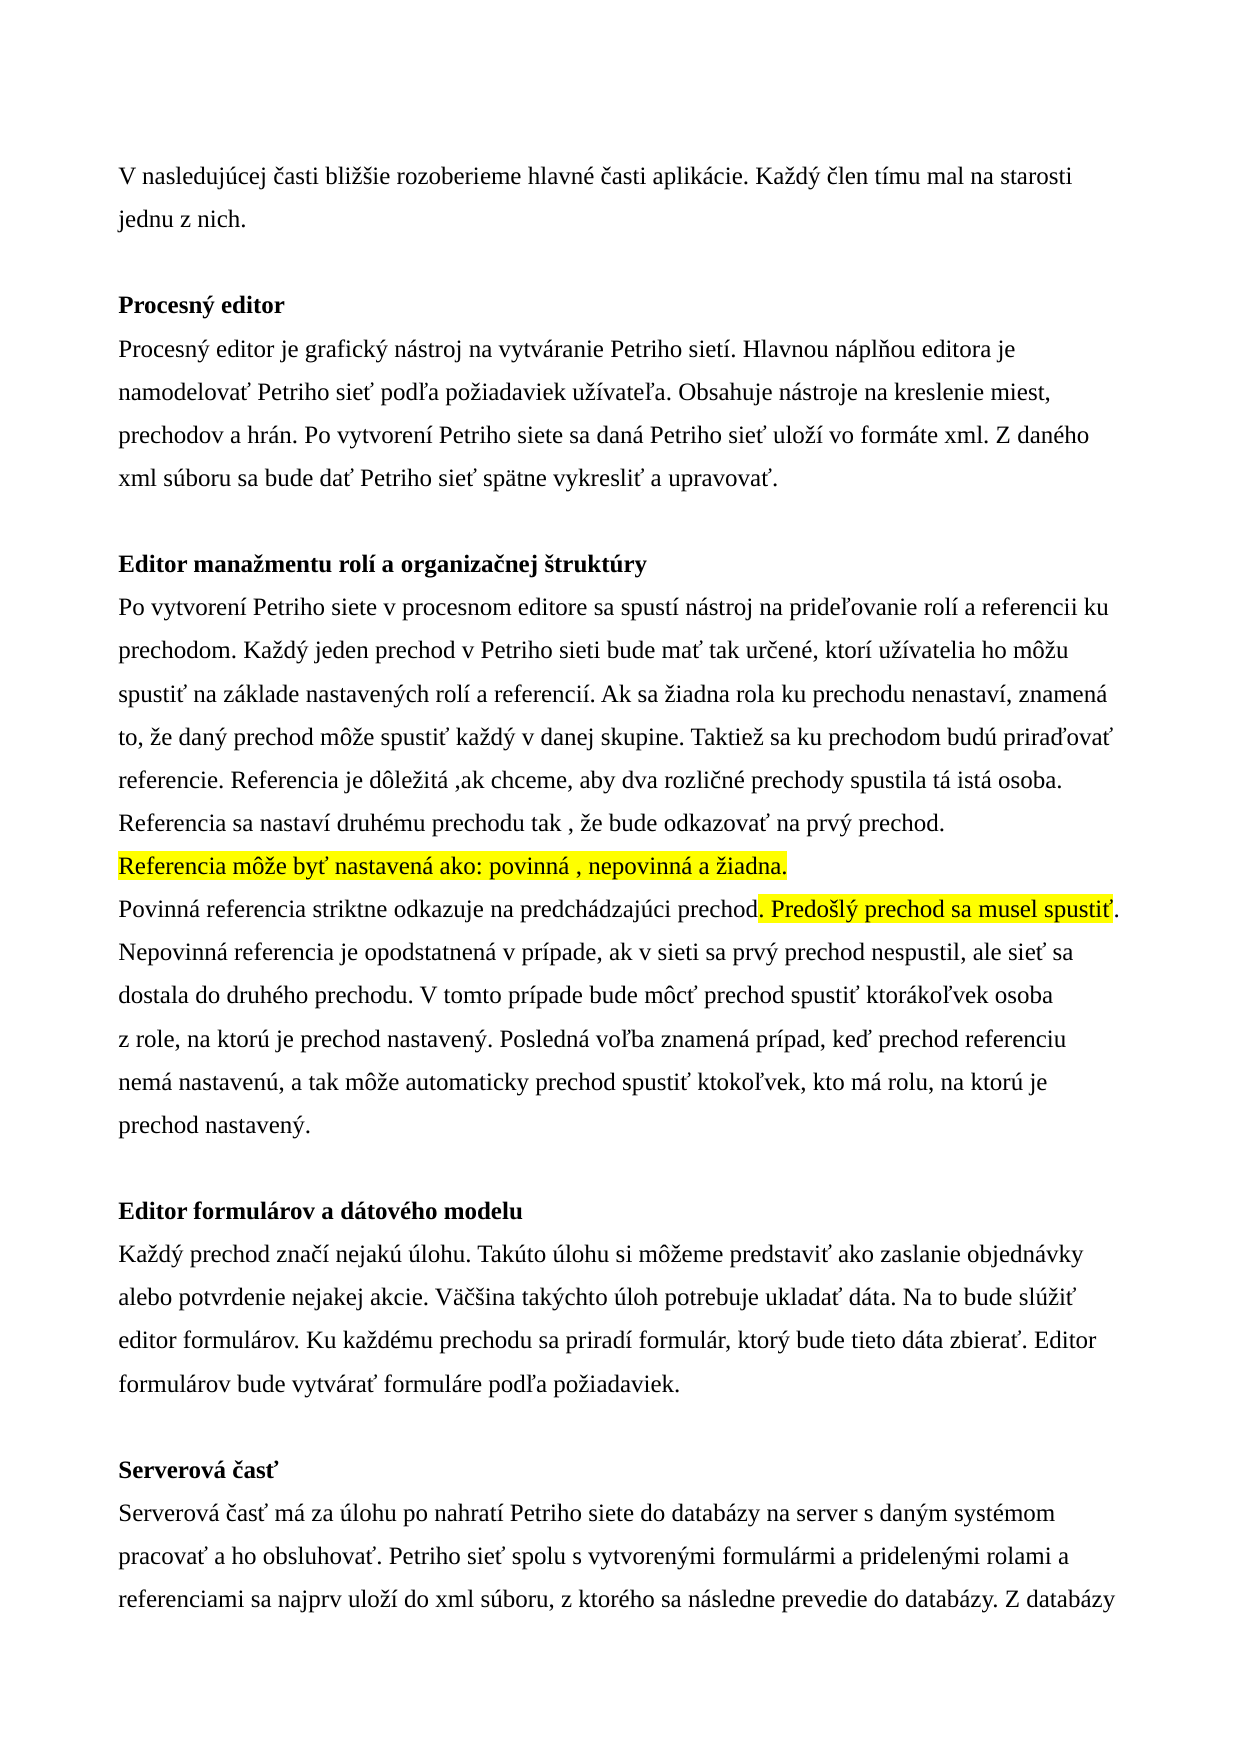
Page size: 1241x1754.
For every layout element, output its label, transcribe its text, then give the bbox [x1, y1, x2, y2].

text Editor manažmentu rolí a organizačnej štruktúry [118, 549, 1122, 578]
text V nasledujúcej časti bližšie rozoberieme hlavné časti aplikácie. Každý člen tímu mal na starosti jednu z nich. [118, 161, 1122, 233]
text Každý prechod značí nejakú úlohu. Takúto úlohu si môžeme predstaviť ako zaslanie objednávky alebo potvrdenie nejakej akcie. Väčšina takýchto úloh potrebuje ukladať dáta. Na to bude slúžiť editor formulárov. Ku každému prechodu sa priradí formulár, ktorý bude tieto dáta zbierať. Editor formulárov bude vytvárať formuláre podľa požiadaviek. [118, 1239, 1122, 1397]
text Serverová časť má za úlohu po nahratí Petriho siete do databázy na server s daným systémom pracovať a ho obsluhovať. Petriho sieť spolu s vytvorenými formulármi a pridelenými rolami a referenciami sa najprv uloží do xml súboru, z ktorého sa následne prevedie do databázy. Z databázy [118, 1498, 1122, 1613]
text Serverová časť [118, 1455, 1122, 1484]
text Po vytvorení Petriho siete v procesnom editore sa spustí nástroj na prideľovanie rolí a referencii ku prechodom. Každý jeden prechod v Petriho sieti bude mať tak určené, ktorí užívatelia ho môžu spustiť na základe nastavených rolí a referencií. Ak sa žiadna rola ku prechodu nenastaví, znamená to, že daný prechod môže spustiť každý v danej skupine. Taktiež sa ku prechodom budú priraďovať referencie. Referencia je dôležitá ,ak chceme, aby dva rozličné prechody spustila tá istá osoba. Referencia sa nastaví druhému prechodu tak , že bude odkazovať na prvý prechod. [118, 592, 1122, 837]
text Povinná referencia striktne odkazuje na predchádzajúci prechod. Predošlý prechod sa musel spustiť. Nepovinná referencia je opodstatnená v prípade, ak v sieti sa prvý prechod nespustil, ale sieť sa dostala do druhého prechodu. V tomto prípade bude môcť prechod spustiť ktorákoľvek osoba z role, na ktorú je prechod nastavený. Posledná voľba znamená prípad, keď prechod referenciu nemá nastavenú, a tak môže automaticky prechod spustiť ktokoľvek, kto má rolu, na ktorú je prechod nastavený. [118, 894, 1122, 1139]
text Referencia môže byť nastavená ako: povinná , nepovinná a žiadna. [118, 851, 1122, 880]
text Procesný editor [118, 291, 1122, 319]
text Editor formulárov a dátového modelu [118, 1196, 1122, 1225]
text Procesný editor je grafický nástroj na vytváranie Petriho sietí. Hlavnou náplňou editora je namodelovať Petriho sieť podľa požiadaviek užívateľa. Obsahuje nástroje na kreslenie miest, prechodov a hrán. Po vytvorení Petriho siete sa daná Petriho sieť uloží vo formáte xml. Z daného xml súboru sa bude dať Petriho sieť spätne vykresliť a upravovať. [118, 334, 1122, 492]
